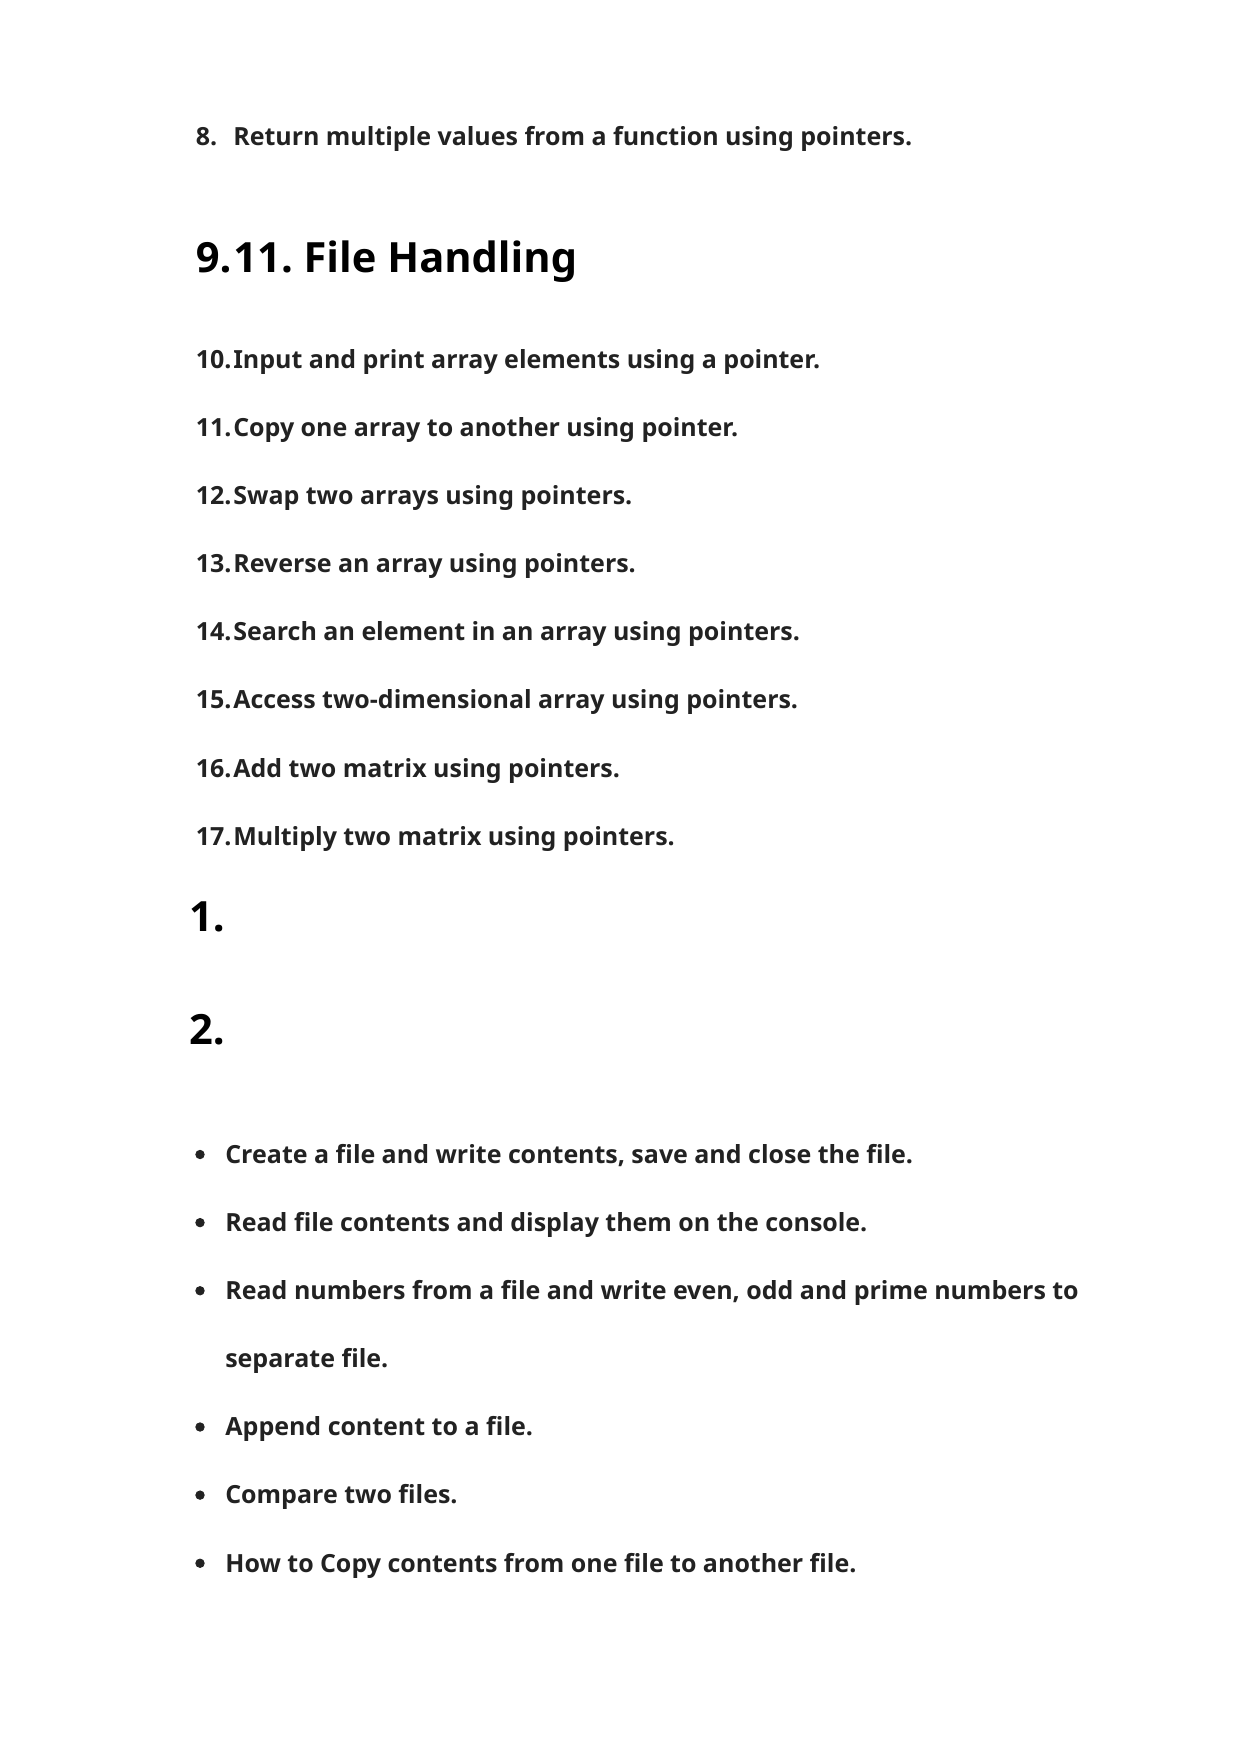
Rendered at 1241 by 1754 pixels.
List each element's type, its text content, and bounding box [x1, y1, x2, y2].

list Copy one array to another using pointer. [196, 409, 1122, 444]
list How to Copy contents from one file to another file. [196, 1545, 1122, 1579]
list Swap two arrays using pointers. [196, 478, 1122, 512]
list Add two matrix using pointers. [196, 750, 1122, 784]
list Compare two files. [196, 1477, 1122, 1511]
list Read file contents and display them on the console. [196, 1204, 1122, 1239]
list Reverse an array using pointers. [196, 546, 1122, 580]
list 11. File Handling [196, 228, 1122, 285]
list Return multiple values from a function using pointers. [196, 118, 1122, 152]
list Access two-dimensional array using pointers. [196, 682, 1122, 716]
list Read numbers from a file and write even, odd and prime numbers to separate file. [196, 1273, 1122, 1375]
list Create a file and write contents, save and close the file. [196, 1136, 1122, 1171]
list Search an element in an array using pointers. [196, 614, 1122, 648]
list Multiply two matrix using pointers. [196, 818, 1122, 852]
list Input and print array elements using a pointer. [196, 341, 1122, 376]
list Append content to a file. [196, 1409, 1122, 1443]
